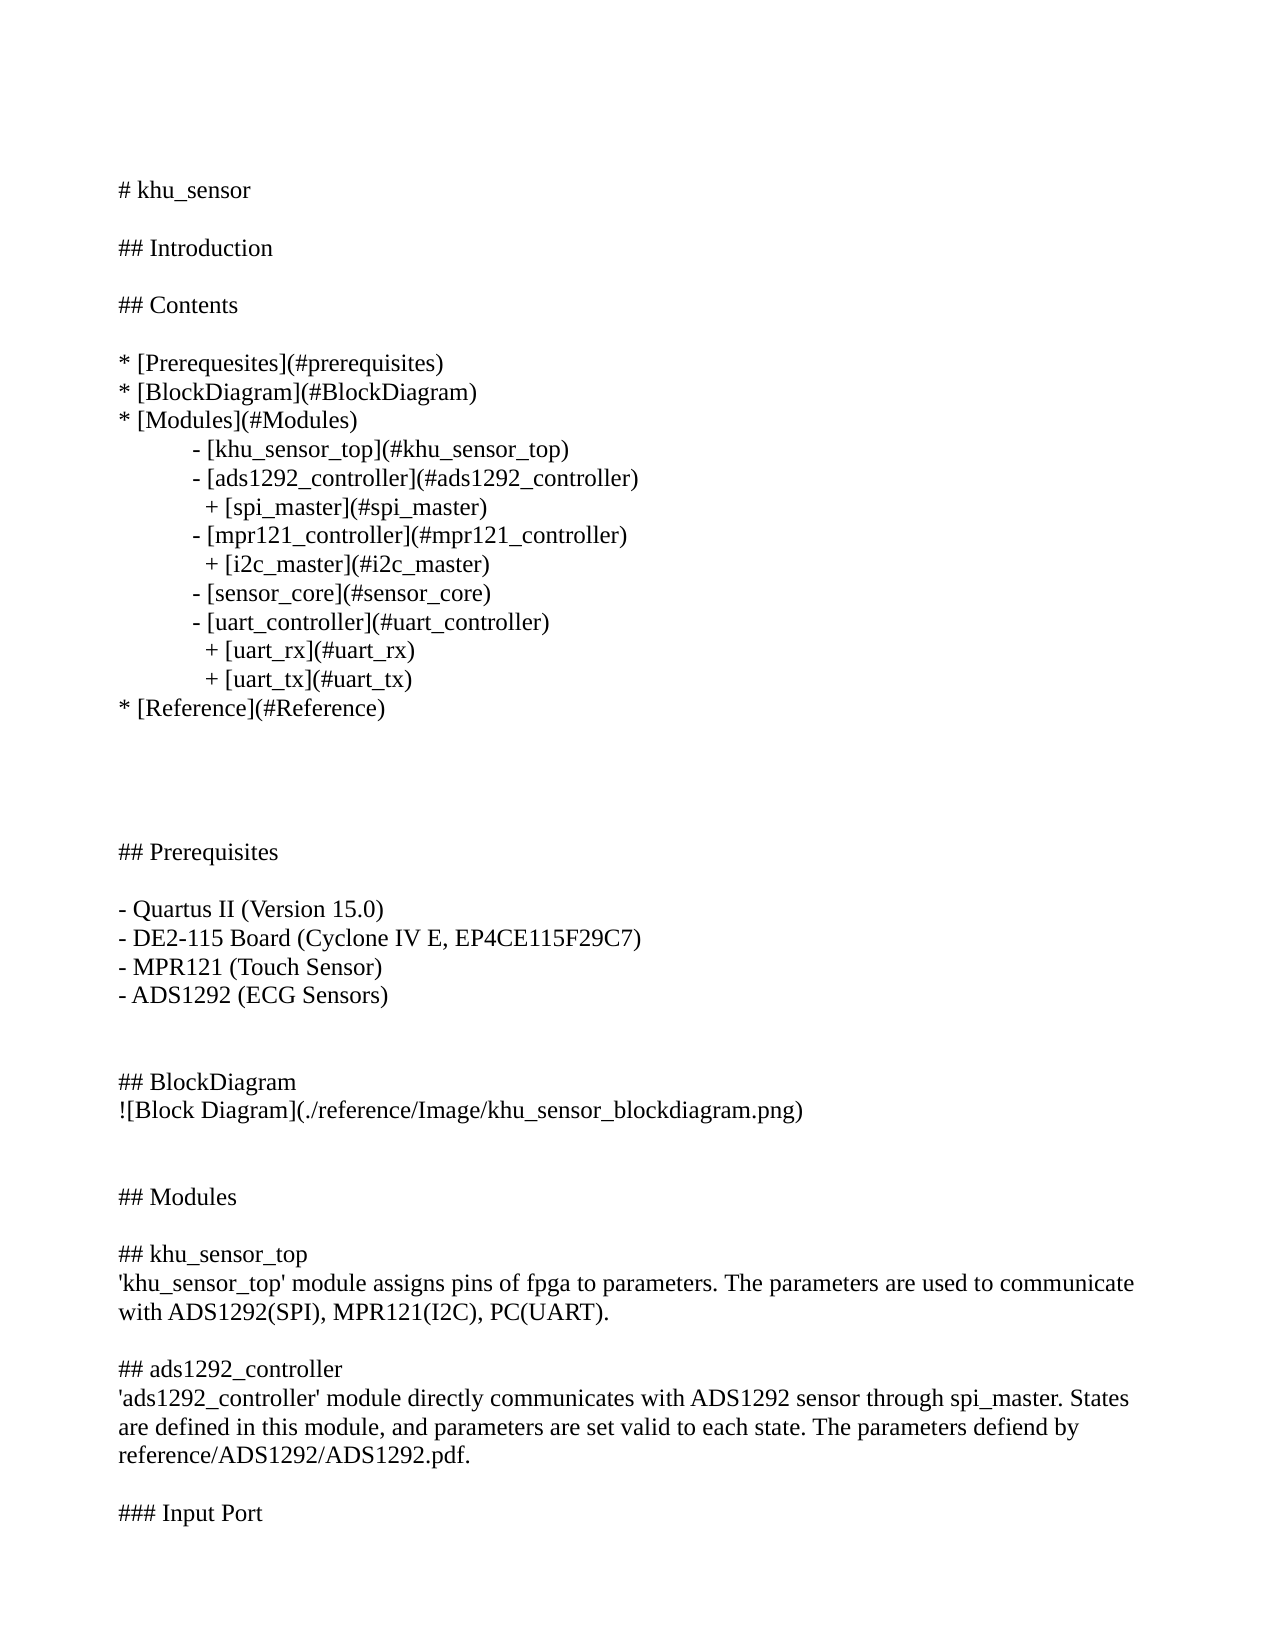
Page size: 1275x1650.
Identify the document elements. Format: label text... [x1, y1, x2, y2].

text * [Prerequesites](#prerequisites) [118, 348, 1157, 377]
text - ADS1292 (ECG Sensors) [118, 981, 1157, 1009]
text ## khu_sensor_top [118, 1239, 1157, 1268]
text ### Input Port [118, 1498, 1157, 1527]
text + [uart_rx](#uart_rx) [118, 636, 1157, 664]
text 'ads1292_controller' module directly communicates with ADS1292 sensor through spi_master. States are defined in this module, and parameters are set valid to each state. The parameters defiend by reference/ADS1292/ADS1292.pdf. [118, 1383, 1157, 1469]
text - MPR121 (Touch Sensor) [118, 952, 1157, 981]
text - [uart_controller](#uart_controller) [118, 607, 1157, 636]
text * [Modules](#Modules) [118, 406, 1157, 434]
text * [Reference](#Reference) [118, 693, 1157, 722]
text - Quartus II (Version 15.0) [118, 894, 1157, 923]
text ## Modules [118, 1182, 1157, 1211]
text ## BlockDiagram [118, 1067, 1157, 1096]
text ## Introduction [118, 233, 1157, 262]
text - DE2-115 Board (Cyclone IV E, EP4CE115F29C7) [118, 923, 1157, 952]
text + [uart_tx](#uart_tx) [118, 664, 1157, 693]
text ## Contents [118, 291, 1157, 319]
text - [sensor_core](#sensor_core) [118, 578, 1157, 607]
text * [BlockDiagram](#BlockDiagram) [118, 377, 1157, 406]
text - [mpr121_controller](#mpr121_controller) [118, 521, 1157, 549]
text ## Prerequisites [118, 837, 1157, 866]
text # khu_sensor [118, 176, 1157, 204]
text - [ads1292_controller](#ads1292_controller) [118, 463, 1157, 492]
text + [i2c_master](#i2c_master) [118, 549, 1157, 578]
text ## ads1292_controller [118, 1354, 1157, 1383]
text + [spi_master](#spi_master) [118, 492, 1157, 521]
text ![Block Diagram](./reference/Image/khu_sensor_blockdiagram.png) [118, 1096, 1157, 1124]
text 'khu_sensor_top' module assigns pins of fpga to parameters. The parameters are used to communicate with ADS1292(SPI), MPR121(I2C), PC(UART). [118, 1268, 1157, 1326]
text - [khu_sensor_top](#khu_sensor_top) [118, 434, 1157, 463]
